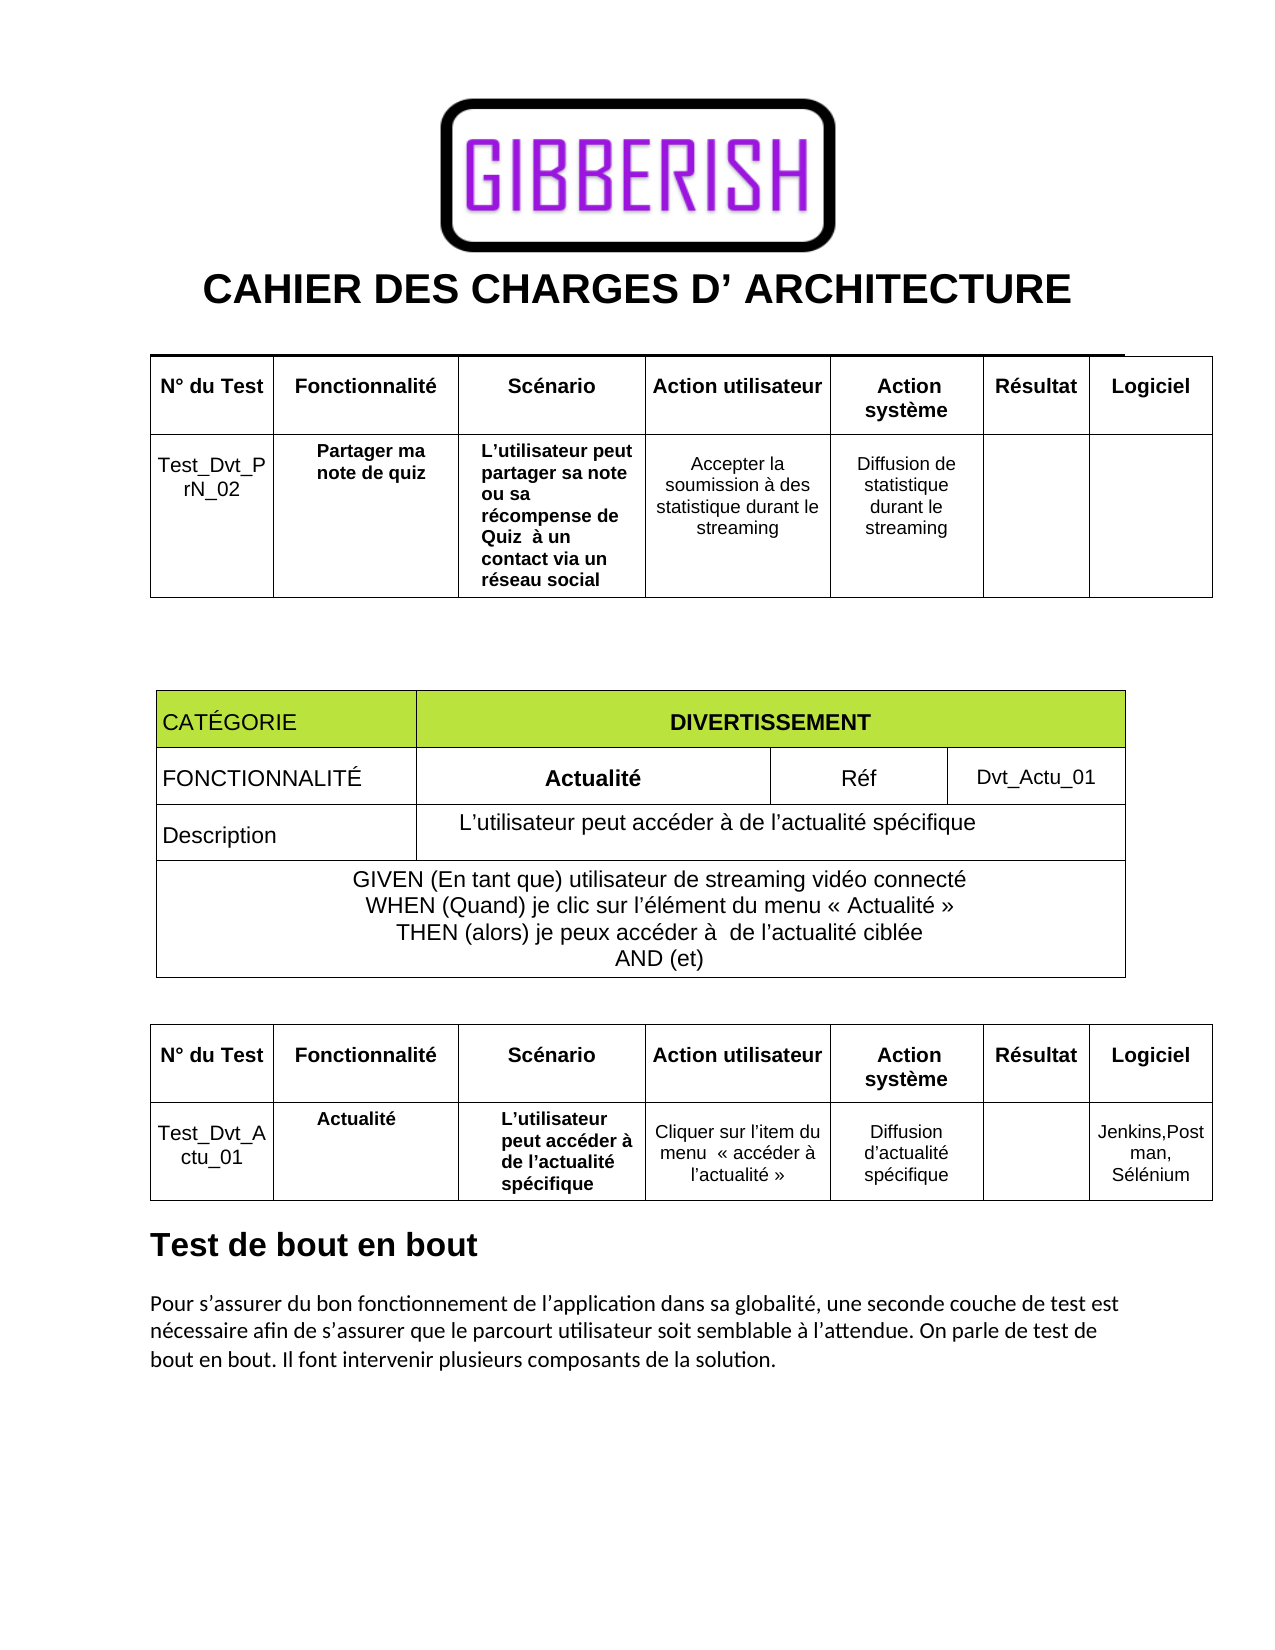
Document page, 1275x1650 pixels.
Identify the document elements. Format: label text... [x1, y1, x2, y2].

table_cell Actualité [274, 1103, 458, 1200]
table_header Action utilisateur [646, 1025, 830, 1102]
table_header Résultat [984, 357, 1089, 434]
table_cell Partager ma note de quiz [274, 435, 458, 597]
table_header Logiciel [1090, 357, 1212, 434]
subtitle Test de bout en bout [150, 1225, 1125, 1264]
text Pour s’assurer du bon fonctionnement de l’application dans sa globalité, une seconde couche de test est nécessaire afin de s’assurer que le parcourt utilisateur soit semblable à l’attendue. On parle de test de bout en bout. Il font intervenir plusieurs composants de la solution. [150, 1289, 1125, 1373]
table_header Action système [831, 357, 983, 434]
table_cell Diffusion d’actualité spécifique [831, 1103, 983, 1200]
table_cell L’utilisateur peut partager sa note ou sa récompense de Quiz à un contact via un réseau social [459, 435, 645, 597]
table_cell FONCTIONNALITÉ [157, 748, 416, 803]
table_header Action utilisateur [646, 357, 830, 434]
table_cell Jenkins,Postman, Sélénium [1090, 1103, 1212, 1200]
table_header Fonctionnalité [274, 1025, 458, 1102]
table_header Fonctionnalité [274, 357, 458, 434]
table_cell Diffusion de statistique durant le streaming [831, 435, 983, 597]
table_header DIVERTISSEMENT [417, 691, 1125, 747]
table_cell Test_Dvt_Actu_01 [151, 1103, 273, 1200]
picture [429, 86, 846, 265]
table_header Scénario [459, 357, 645, 434]
table_cell Réf [771, 748, 947, 803]
table_header Scénario [459, 1025, 645, 1102]
table_cell L’utilisateur peut accéder à de l’actualité spécifique [459, 1103, 645, 1200]
table_header CATÉGORIE [157, 691, 416, 747]
table_cell L’utilisateur peut accéder à de l’actualité spécifique [417, 805, 1125, 860]
table_header N° du Test [151, 1025, 273, 1102]
table_cell GIVEN (En tant que) utilisateur de streaming vidéo connecté WHEN (Quand) je clic sur l’élément du menu « Actualité » THEN (alors) je peux accéder à de l’actualité ciblée AND (et) [157, 861, 1125, 977]
table_header Résultat [984, 1025, 1089, 1102]
table_cell Description [157, 805, 416, 860]
table_cell Actualité [417, 748, 770, 803]
table_cell [984, 1103, 1089, 1200]
table_cell Accepter la soumission à des statistique durant le streaming [646, 435, 830, 597]
table_header N° du Test [151, 357, 273, 434]
table_cell [984, 435, 1089, 597]
table_cell Cliquer sur l’item du menu « accéder à l’actualité » [646, 1103, 830, 1200]
table_header Action système [831, 1025, 983, 1102]
table_header Logiciel [1090, 1025, 1212, 1102]
table_cell Dvt_Actu_01 [948, 748, 1125, 803]
table_cell [1090, 435, 1212, 597]
table_cell Test_Dvt_PrN_02 [151, 435, 273, 597]
